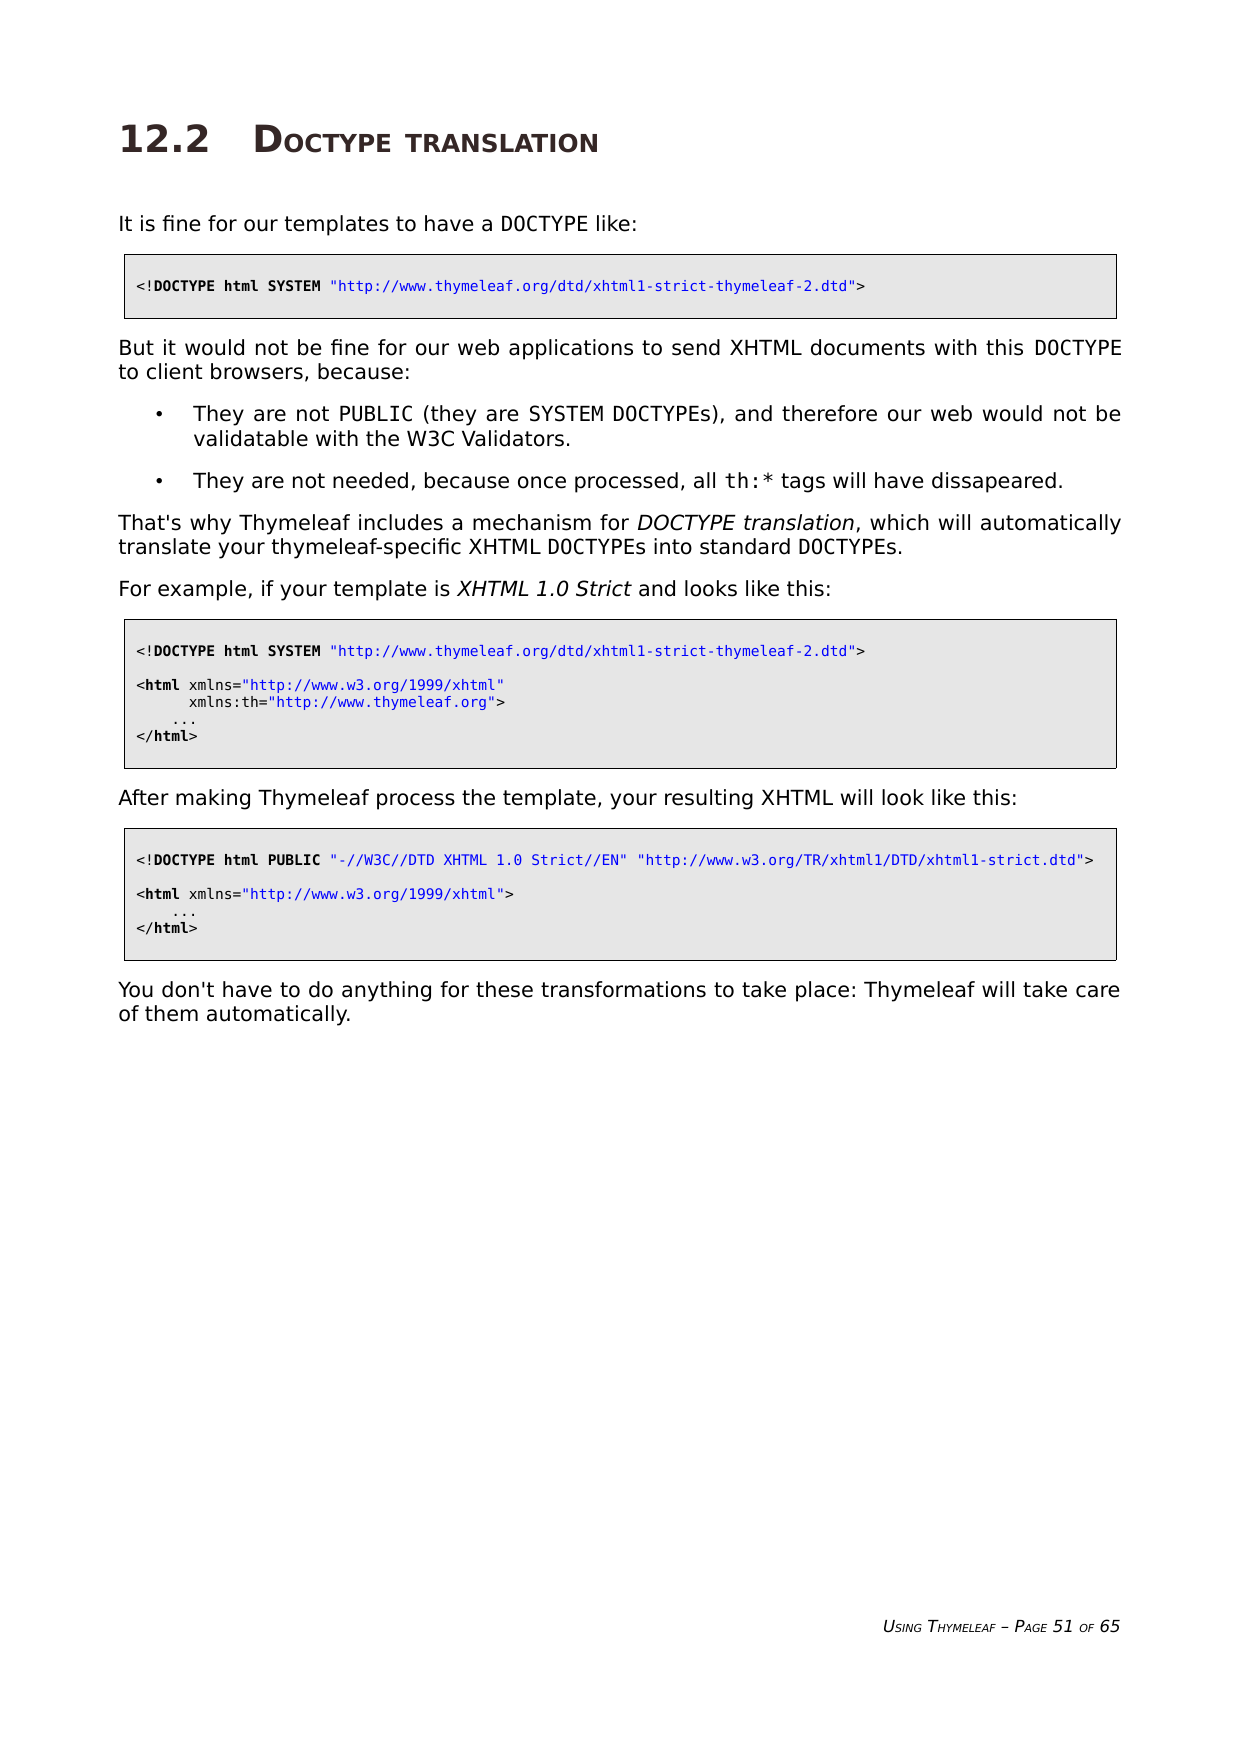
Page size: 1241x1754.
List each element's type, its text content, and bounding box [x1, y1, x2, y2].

text <!DOCTYPE html SYSTEM "http://www.thymeleaf.org/dtd/xhtml1-strict-thymeleaf-2.dtd"> <html xmlns="http://www.w3.org/1999/xhtml" xmlns:th="http://www.thymeleaf.org"> ... </html> [125, 620, 1116, 768]
text It is fine for our templates to have a DOCTYPE like: [118, 212, 1122, 236]
text You don't have to do anything for these transformations to take place: Thymeleaf will take care of them automatically. [118, 978, 1122, 1027]
list They are not needed, because once processed, all th:* tags will have dissapeared. [156, 469, 1122, 493]
text That's why Thymeleaf includes a mechanism for DOCTYPE translation, which will automatically translate your thymeleaf-specific XHTML DOCTYPEs into standard DOCTYPEs. [118, 511, 1122, 559]
text <!DOCTYPE html PUBLIC "-//W3C//DTD XHTML 1.0 Strict//EN" "http://www.w3.org/TR/xhtml1/DTD/xhtml1-strict.dtd"> <html xmlns="http://www.w3.org/1999/xhtml"> ... </html> [125, 829, 1116, 960]
text After making Thymeleaf process the template, your resulting XHTML will look like this: [118, 786, 1122, 810]
text But it would not be fine for our web applications to send XHTML documents with this DOCTYPE to client browsers, because: [118, 336, 1122, 385]
text For example, if your template is XHTML 1.0 Strict and looks like this: [118, 577, 1122, 601]
text <!DOCTYPE html SYSTEM "http://www.thymeleaf.org/dtd/xhtml1-strict-thymeleaf-2.dtd"> [125, 255, 1116, 318]
list They are not PUBLIC (they are SYSTEM DOCTYPEs), and therefore our web would not be validatable with the W3C Validators. [156, 402, 1122, 451]
subtitle Doctype translation [118, 118, 1122, 162]
